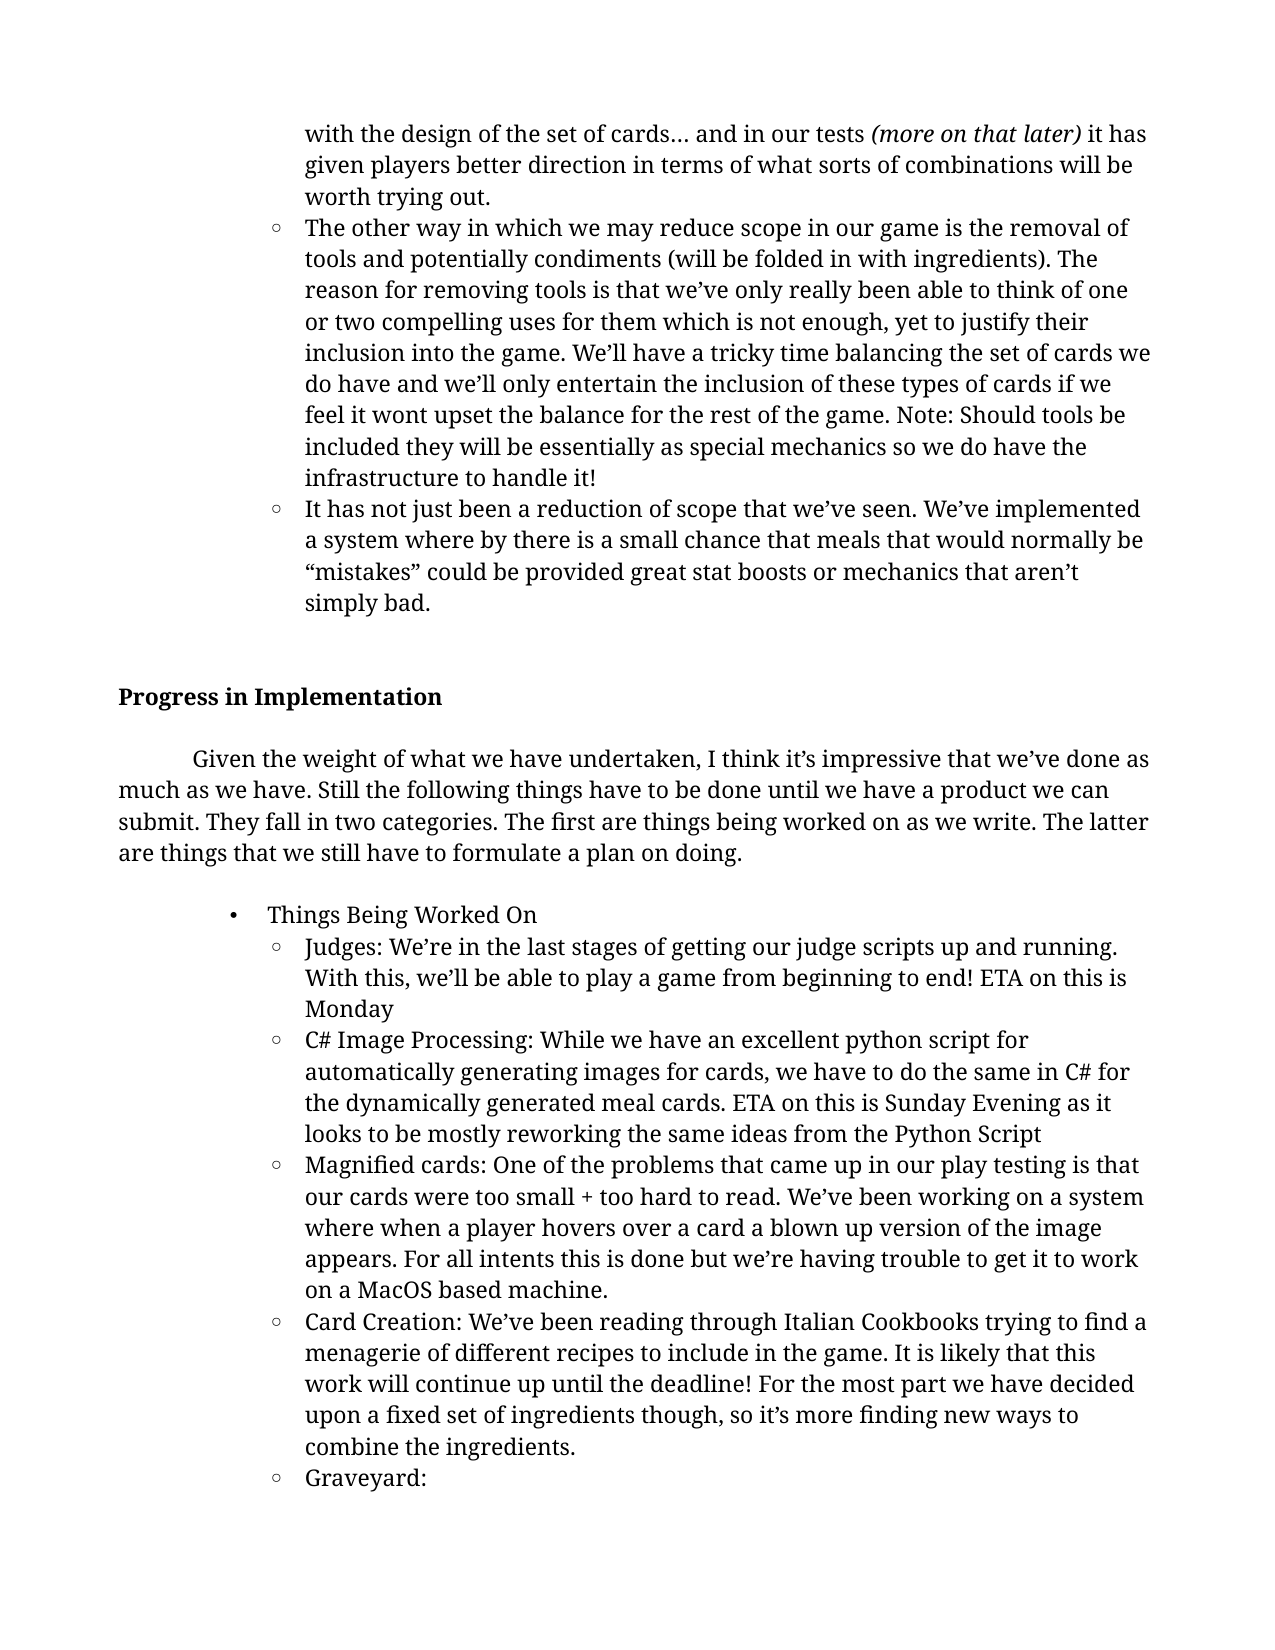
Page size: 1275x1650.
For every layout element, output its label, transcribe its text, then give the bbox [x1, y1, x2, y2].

list Card Creation: We’ve been reading through Italian Cookbooks trying to find a menagerie of different recipes to include in the game. It is likely that this work will continue up until the deadline! For the most part we have decided upon a fixed set of ingredients though, so it’s more finding new ways to combine the ingredients. [267, 1306, 1157, 1462]
list C# Image Processing: While we have an excellent python script for automatically generating images for cards, we have to do the same in C# for the dynamically generated meal cards. ETA on this is Sunday Evening as it looks to be mostly reworking the same ideas from the Python Script [267, 1024, 1157, 1149]
list The other way in which we may reduce scope in our game is the removal of tools and potentially condiments (will be folded in with ingredients). The reason for removing tools is that we’ve only really been able to think of one or two compelling uses for them which is not enough, yet to justify their inclusion into the game. We’ll have a tricky time balancing the set of cards we do have and we’ll only entertain the inclusion of these types of cards if we feel it wont upset the balance for the rest of the game. Note: Should tools be included they will be essentially as special mechanics so we do have the infrastructure to handle it! [267, 212, 1157, 493]
list It has not just been a reduction of scope that we’ve seen. We’ve implemented a system where by there is a small chance that meals that would normally be “mistakes” could be provided great stat boosts or mechanics that aren’t simply bad. [267, 493, 1157, 618]
text Given the weight of what we have undertaken, I think it’s impressive that we’ve done as much as we have. Still the following things have to be done until we have a product we can submit. They fall in two categories. The first are things being worked on as we write. The latter are things that we still have to formulate a plan on doing. [118, 743, 1157, 868]
list Magnified cards: One of the problems that came up in our play testing is that our cards were too small + too hard to read. We’ve been working on a system where when a player hovers over a card a blown up version of the image appears. For all intents this is done but we’re having trouble to get it to work on a MacOS based machine. [267, 1149, 1157, 1306]
list Things Being Worked On [229, 899, 1157, 931]
list Graveyard: [267, 1462, 1157, 1493]
text Progress in Implementation [118, 681, 1157, 712]
list with the design of the set of cards… and in our tests (more on that later) it has given players better direction in terms of what sorts of combinations will be worth trying out. [267, 118, 1157, 212]
list Judges: We’re in the last stages of getting our judge scripts up and running. With this, we’ll be able to play a game from beginning to end! ETA on this is Monday [267, 931, 1157, 1024]
